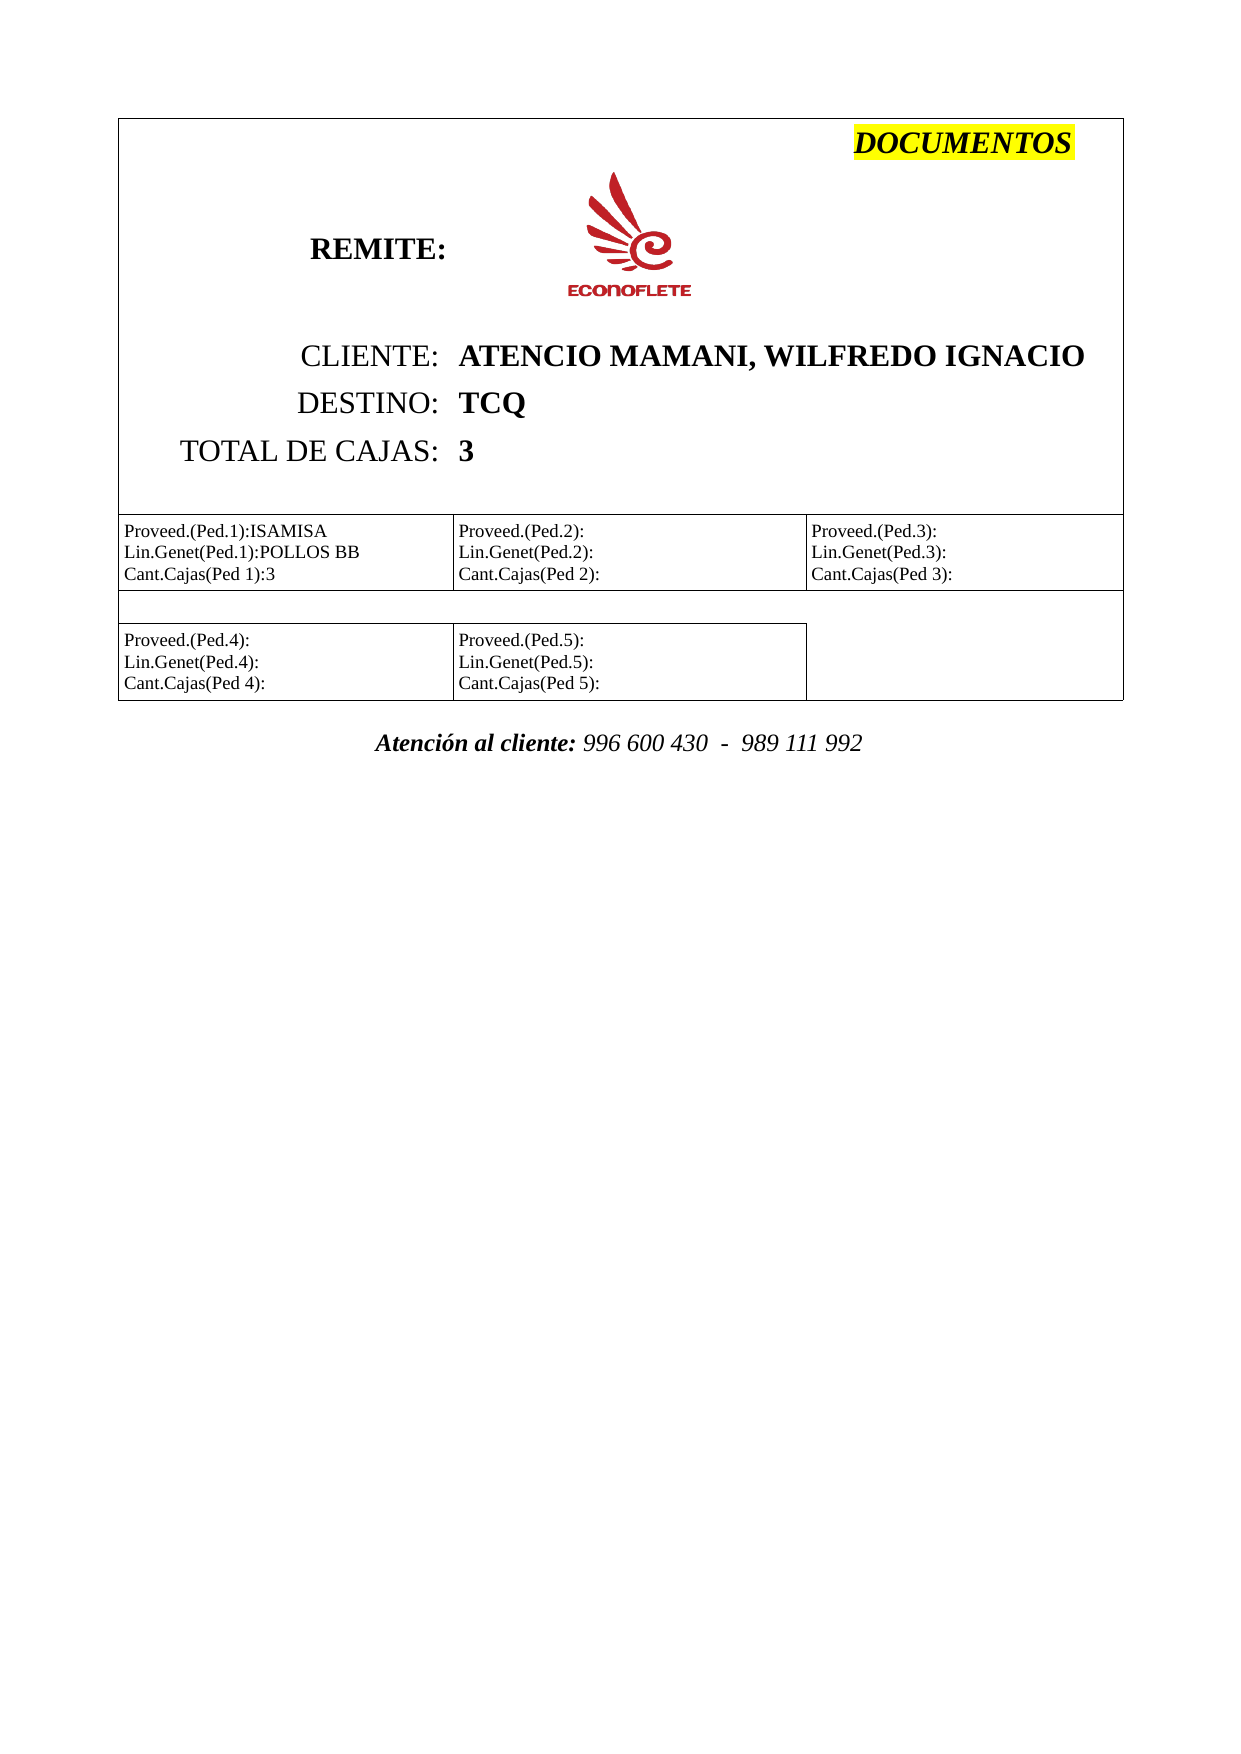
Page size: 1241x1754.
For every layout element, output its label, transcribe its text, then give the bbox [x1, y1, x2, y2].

table_cell [806, 591, 1123, 623]
table_cell 3 [453, 426, 1123, 474]
table_cell [119, 474, 453, 514]
picture [552, 171, 707, 297]
table_cell Proveed.(Ped.4): Lin.Genet(Ped.4): Cant.Cajas(Ped 4): [119, 624, 453, 699]
table_cell REMITE: [119, 166, 453, 332]
table_cell Proveed.(Ped.2): Lin.Genet(Ped.2): Cant.Cajas(Ped 2): [454, 515, 806, 590]
table_cell [806, 379, 1123, 426]
table_cell [453, 591, 806, 623]
table_cell [453, 166, 806, 332]
table_cell Proveed.(Ped.1):ISAMISA Lin.Genet(Ped.1):POLLOS BB Cant.Cajas(Ped 1):3 [119, 515, 453, 590]
table_cell [806, 474, 1123, 514]
table_cell CLIENTE: [119, 332, 453, 379]
table_header DOCUMENTOS [806, 119, 1123, 166]
table_cell [806, 166, 1123, 332]
table_header [119, 119, 453, 166]
text Atención al cliente: 996 600 430 - 989 111 992 [118, 728, 1122, 757]
table_cell [453, 474, 806, 514]
table_cell [119, 591, 453, 623]
table_cell Proveed.(Ped.5): Lin.Genet(Ped.5): Cant.Cajas(Ped 5): [454, 624, 806, 699]
table_header [453, 119, 806, 166]
table_cell TOTAL DE CAJAS: [119, 426, 453, 474]
table_cell Proveed.(Ped.3): Lin.Genet(Ped.3): Cant.Cajas(Ped 3): [807, 515, 1123, 590]
table_cell [807, 623, 1123, 699]
table_cell ATENCIO MAMANI, WILFREDO IGNACIO [453, 332, 1123, 379]
table_cell DESTINO: [119, 379, 453, 426]
table_cell TCQ [453, 379, 806, 426]
